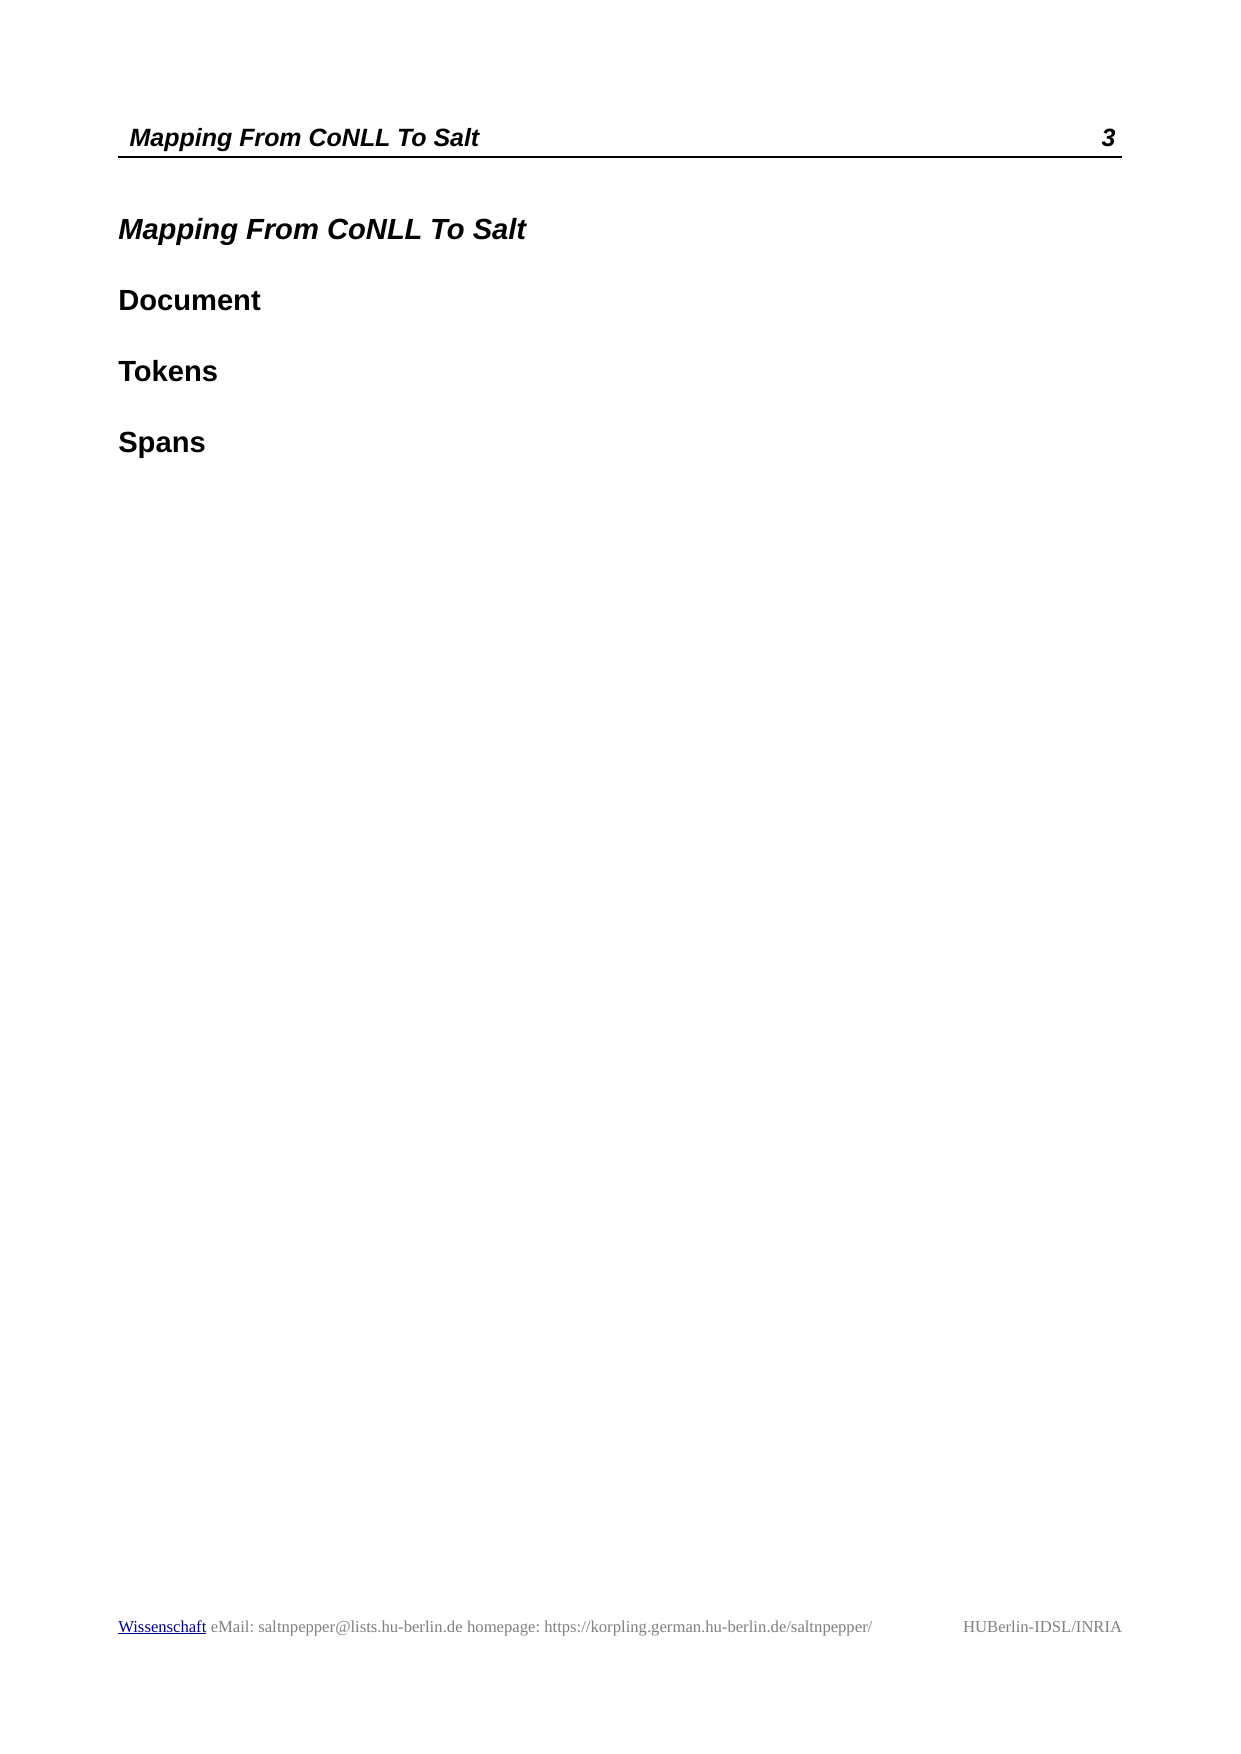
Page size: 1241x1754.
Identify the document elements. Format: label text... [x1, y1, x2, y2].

subtitle Document [118, 283, 1122, 317]
subtitle Spans [118, 425, 1122, 459]
subtitle Tokens [118, 354, 1122, 388]
subtitle Mapping From CoNLL To Salt [118, 212, 1122, 246]
